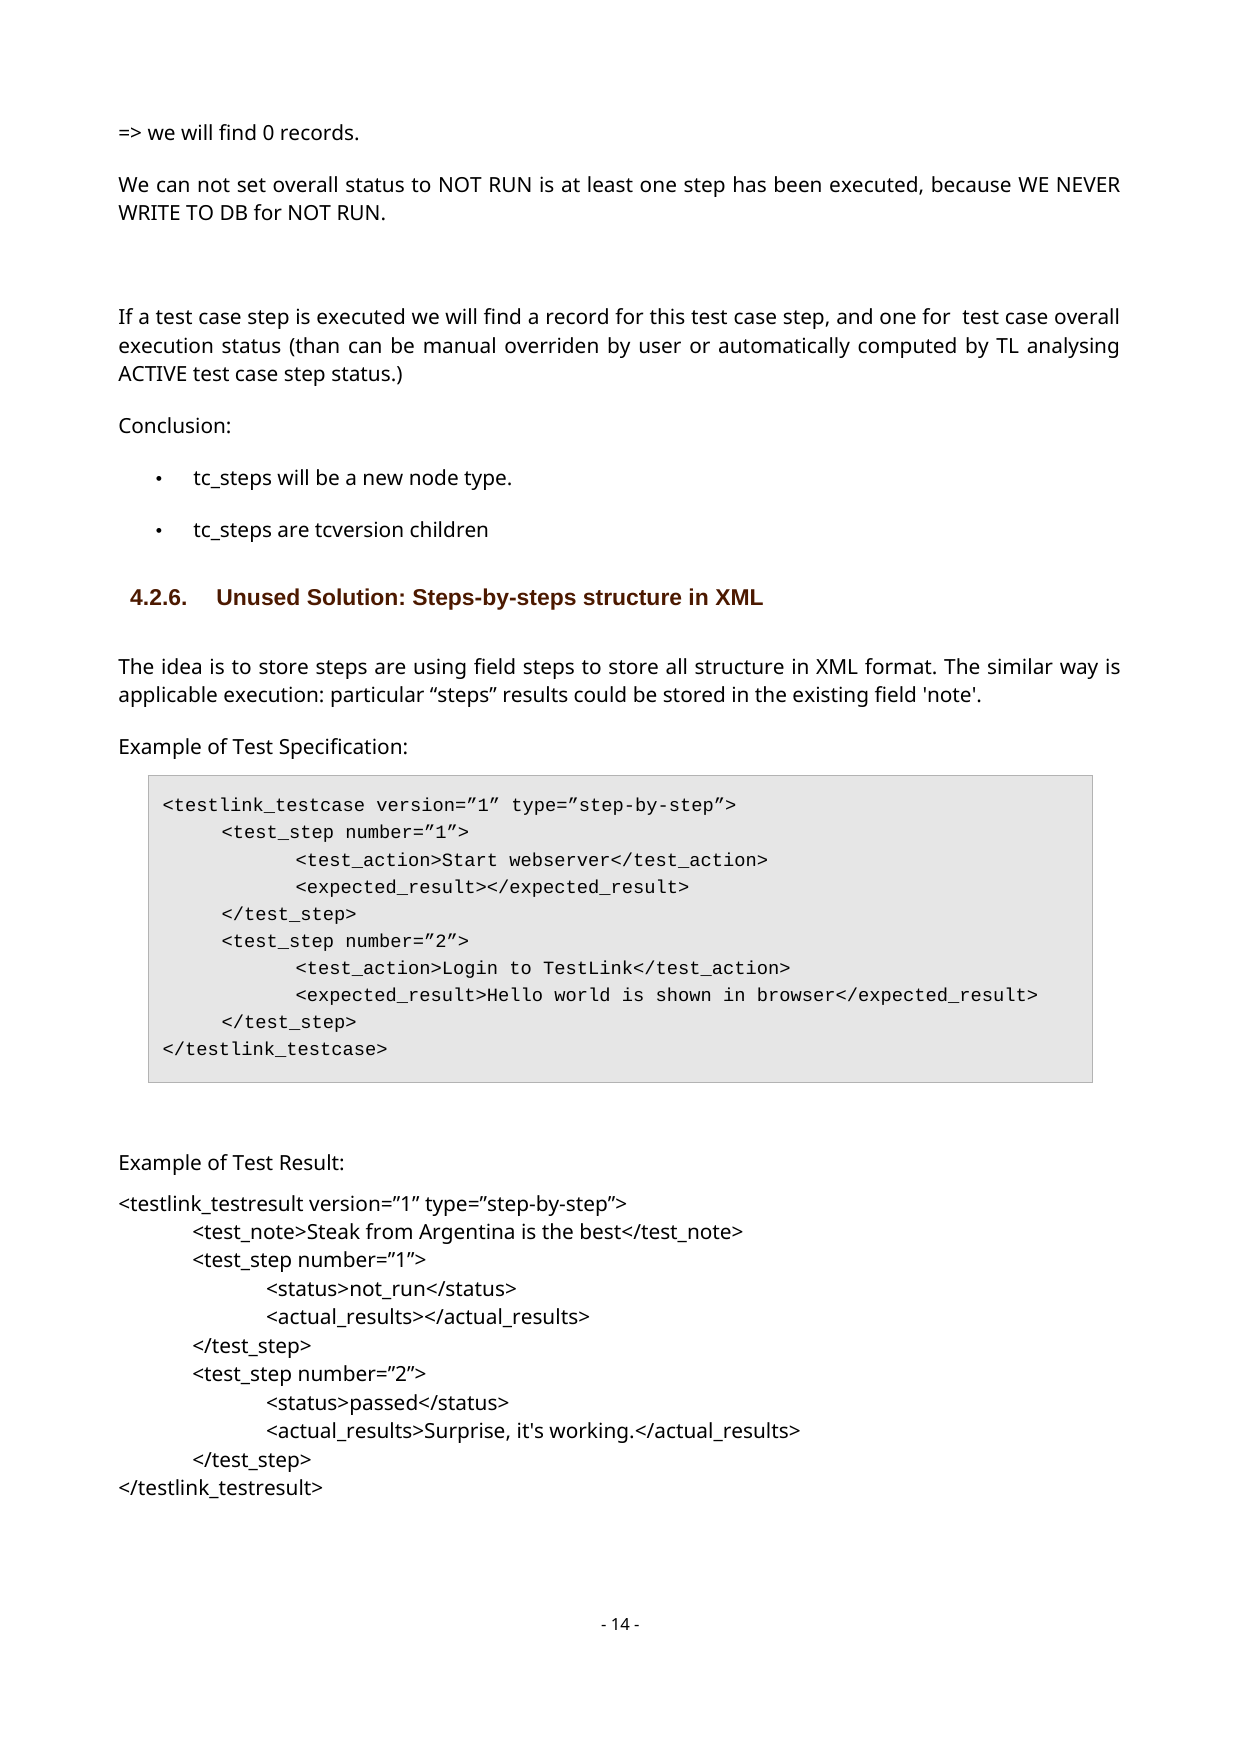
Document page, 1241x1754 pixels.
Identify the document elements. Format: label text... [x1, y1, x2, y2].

text </test_step> [149, 884, 1092, 911]
text <expected_result></expected_result> [149, 857, 1092, 884]
text <testlink_testresult version=”1” type=”step-by-step”> [118, 1189, 1122, 1217]
text <test_note>Steak from Argentina is the best</test_note> [118, 1217, 1122, 1246]
text <status>passed</status> [118, 1388, 1122, 1416]
text <testlink_testcase version=”1” type=”step-by-step”> [149, 776, 1092, 802]
text <test_step number=”1”> [118, 1246, 1122, 1274]
text <test_action>Start webserver</test_action> [149, 829, 1092, 857]
text The idea is to store steps are using field steps to store all structure in XML format. The similar way is applicable execution: particular “steps” results could be stored in the existing field 'note'. [118, 652, 1122, 709]
text Conclusion: [118, 411, 1122, 440]
text <test_action>Login to TestLink</test_action> [149, 938, 1092, 965]
text If a test case step is executed we will find a record for this test case step, and one for test case overall execution status (than can be manual overriden by user or automatically computed by TL analysing ACTIVE test case step status.) [118, 302, 1122, 388]
list tc_steps are tcversion children [156, 515, 1122, 544]
text <expected_result>Hello world is shown in browser</expected_result> [149, 965, 1092, 992]
text <status>not_run</status> [118, 1274, 1122, 1302]
text Example of Test Result: [118, 1148, 1122, 1177]
text </testlink_testcase> [149, 1019, 1092, 1082]
text We can not set overall status to NOT RUN is at least one step has been executed, because WE NEVER WRITE TO DB for NOT RUN. [118, 170, 1122, 227]
text <test_step number=”2”> [149, 911, 1092, 938]
text Example of Test Specification: [118, 732, 1122, 761]
text <actual_results>Surprise, it's working.</actual_results> [118, 1416, 1122, 1445]
text <test_step number=”1”> [149, 802, 1092, 829]
text </test_step> [118, 1445, 1122, 1473]
text <test_step number=”2”> [118, 1359, 1122, 1388]
text => we will find 0 records. [118, 118, 1122, 147]
text <actual_results></actual_results> [118, 1302, 1122, 1331]
text </test_step> [149, 992, 1092, 1019]
text </testlink_testresult> [118, 1473, 1122, 1502]
list tc_steps will be a new node type. [156, 463, 1122, 492]
subtitle Unused Solution: Steps-by-steps structure in XML [130, 585, 1110, 611]
text </test_step> [118, 1331, 1122, 1359]
